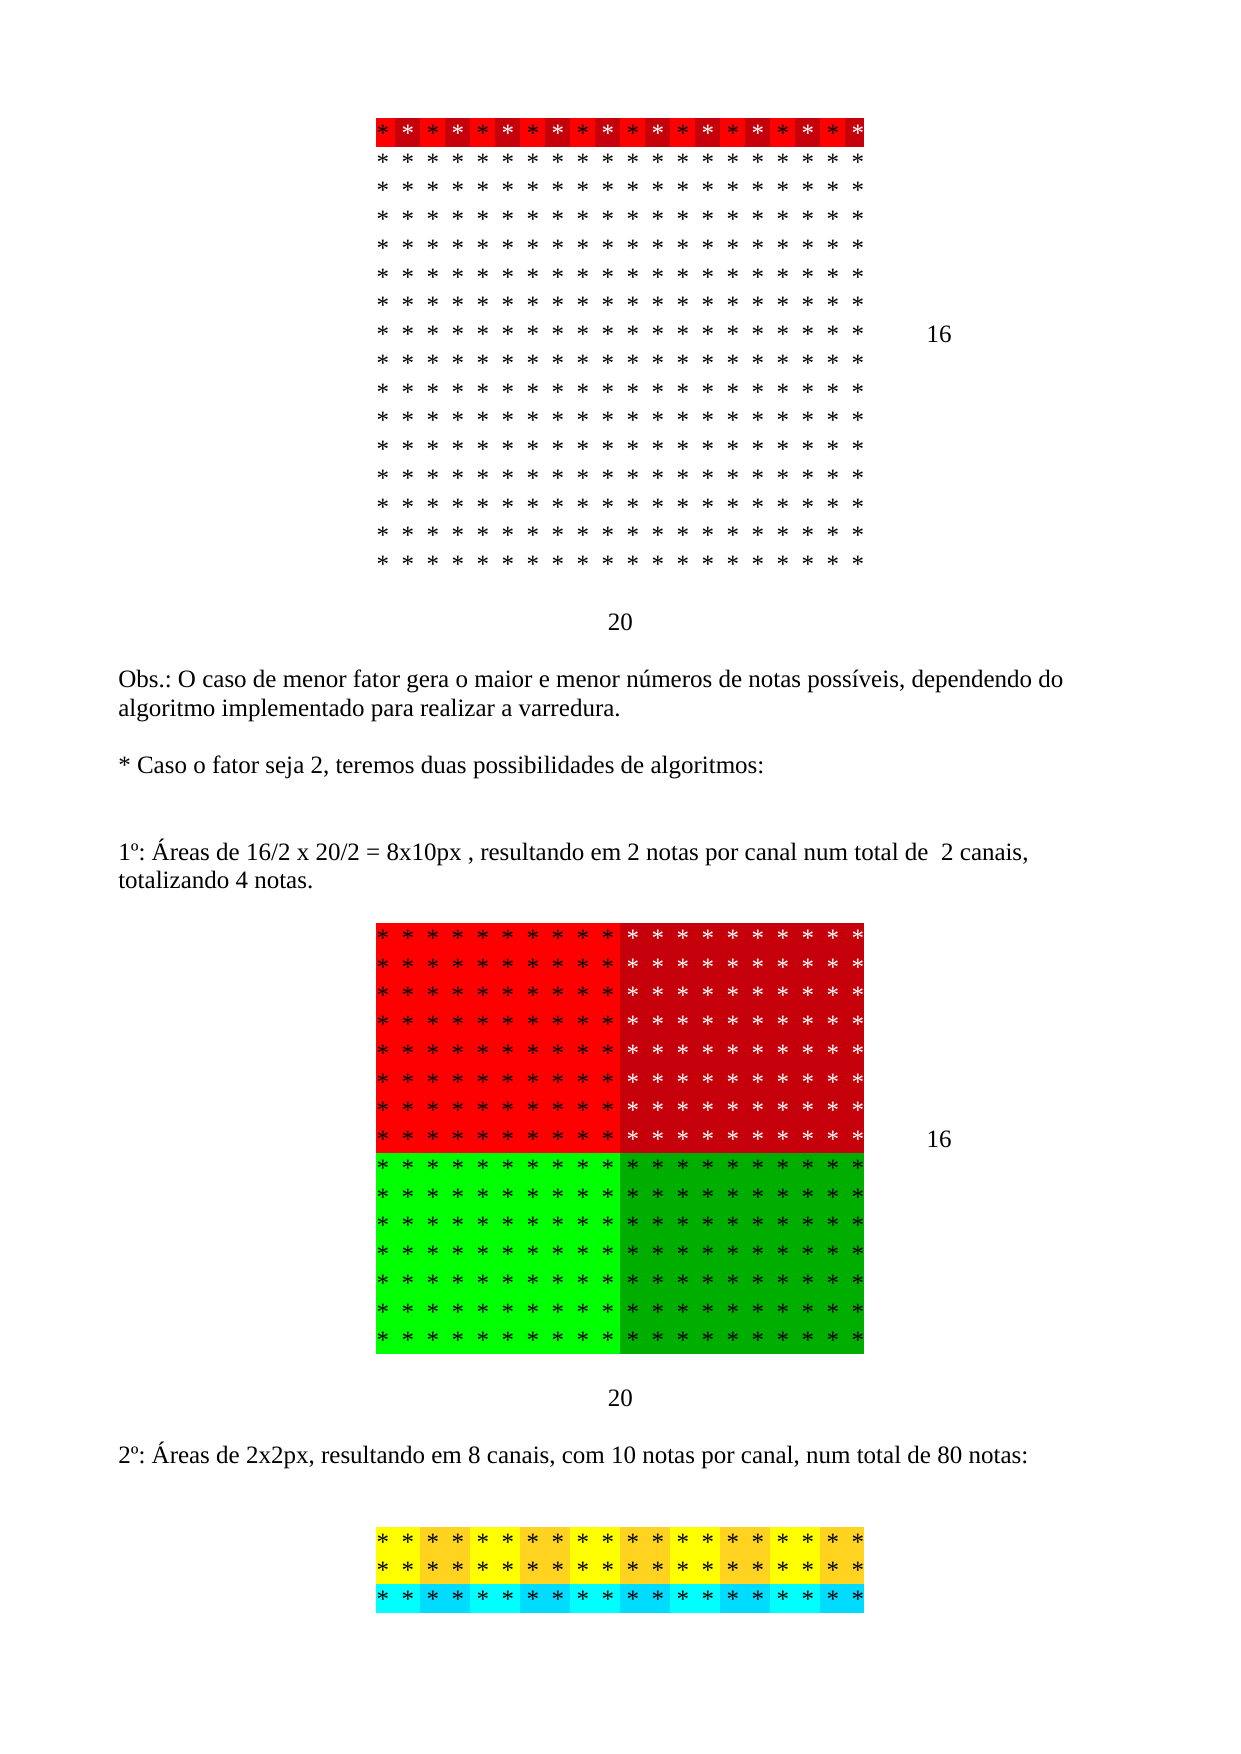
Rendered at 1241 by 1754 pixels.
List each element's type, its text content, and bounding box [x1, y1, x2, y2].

text * * * * * * * * * * * * * * * * * * * * [118, 1527, 1122, 1556]
text * * * * * * * * * * * * * * * * * * * * [118, 176, 1122, 204]
text * * * * * * * * * * * * * * * * * * * * [118, 1584, 1122, 1613]
text * * * * * * * * * * * * * * * * * * * * [118, 1556, 1122, 1584]
text * * * * * * * * * * * * * * * * * * * * [118, 262, 1122, 291]
text * * * * * * * * * * * * * * * * * * * * [118, 1211, 1122, 1239]
text 20 [118, 607, 1122, 636]
text * * * * * * * * * * * * * * * * * * * * [118, 1038, 1122, 1067]
text * * * * * * * * * * * * * * * * * * * * [118, 118, 1122, 147]
text Obs.: O caso de menor fator gera o maior e menor números de notas possíveis, dependendo do algoritmo implementado para realizar a varredura. [118, 664, 1122, 722]
text * * * * * * * * * * * * * * * * * * * * [118, 521, 1122, 549]
text * * * * * * * * * * * * * * * * * * * * 16 [118, 319, 1122, 348]
text * * * * * * * * * * * * * * * * * * * * [118, 549, 1122, 578]
text * * * * * * * * * * * * * * * * * * * * 16 [118, 1124, 1122, 1153]
text * Caso o fator seja 2, teremos duas possibilidades de algoritmos: [118, 751, 1122, 779]
text * * * * * * * * * * * * * * * * * * * * [118, 981, 1122, 1009]
text * * * * * * * * * * * * * * * * * * * * [118, 1009, 1122, 1038]
text * * * * * * * * * * * * * * * * * * * * [118, 923, 1122, 952]
text * * * * * * * * * * * * * * * * * * * * [118, 291, 1122, 319]
text * * * * * * * * * * * * * * * * * * * * [118, 233, 1122, 262]
text * * * * * * * * * * * * * * * * * * * * [118, 952, 1122, 981]
text * * * * * * * * * * * * * * * * * * * * [118, 377, 1122, 406]
text 2º: Áreas de 2x2px, resultando em 8 canais, com 10 notas por canal, num total de 80 notas: [118, 1441, 1122, 1469]
text * * * * * * * * * * * * * * * * * * * * [118, 1096, 1122, 1124]
text 1º: Áreas de 16/2 x 20/2 = 8x10px , resultando em 2 notas por canal num total de 2 canais, totalizando 4 notas. [118, 837, 1122, 894]
text * * * * * * * * * * * * * * * * * * * * [118, 1153, 1122, 1182]
text * * * * * * * * * * * * * * * * * * * * [118, 1239, 1122, 1268]
text * * * * * * * * * * * * * * * * * * * * [118, 1268, 1122, 1297]
text * * * * * * * * * * * * * * * * * * * * [118, 147, 1122, 176]
text * * * * * * * * * * * * * * * * * * * * [118, 1182, 1122, 1211]
text * * * * * * * * * * * * * * * * * * * * [118, 204, 1122, 233]
text * * * * * * * * * * * * * * * * * * * * [118, 463, 1122, 492]
text * * * * * * * * * * * * * * * * * * * * [118, 348, 1122, 377]
text * * * * * * * * * * * * * * * * * * * * [118, 1326, 1122, 1354]
text * * * * * * * * * * * * * * * * * * * * [118, 434, 1122, 463]
text * * * * * * * * * * * * * * * * * * * * [118, 1297, 1122, 1326]
text * * * * * * * * * * * * * * * * * * * * [118, 406, 1122, 434]
text * * * * * * * * * * * * * * * * * * * * [118, 492, 1122, 521]
text 20 [118, 1383, 1122, 1412]
text * * * * * * * * * * * * * * * * * * * * [118, 1067, 1122, 1096]
